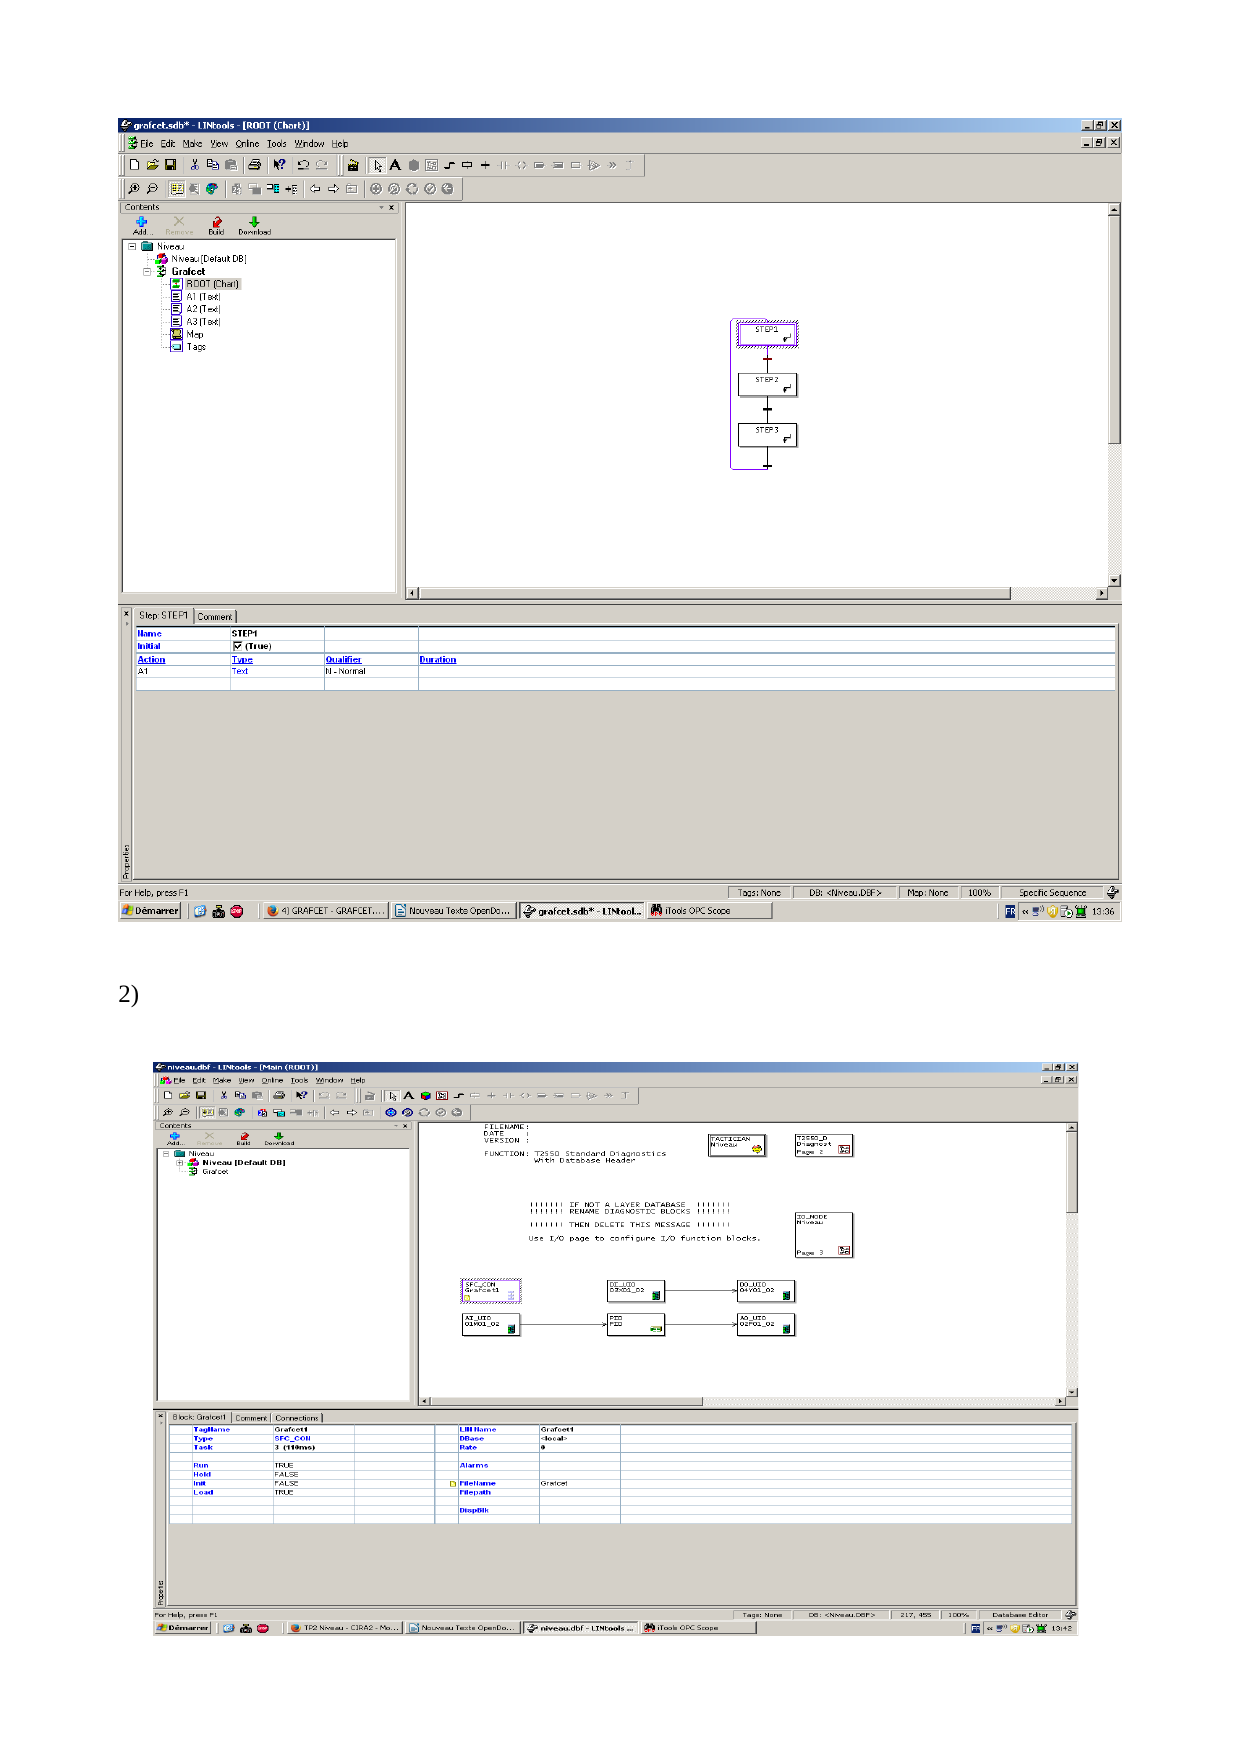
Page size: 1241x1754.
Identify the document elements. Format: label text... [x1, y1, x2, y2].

text 2) [118, 979, 1122, 1007]
picture [153, 1062, 1079, 1636]
picture [118, 118, 1122, 922]
